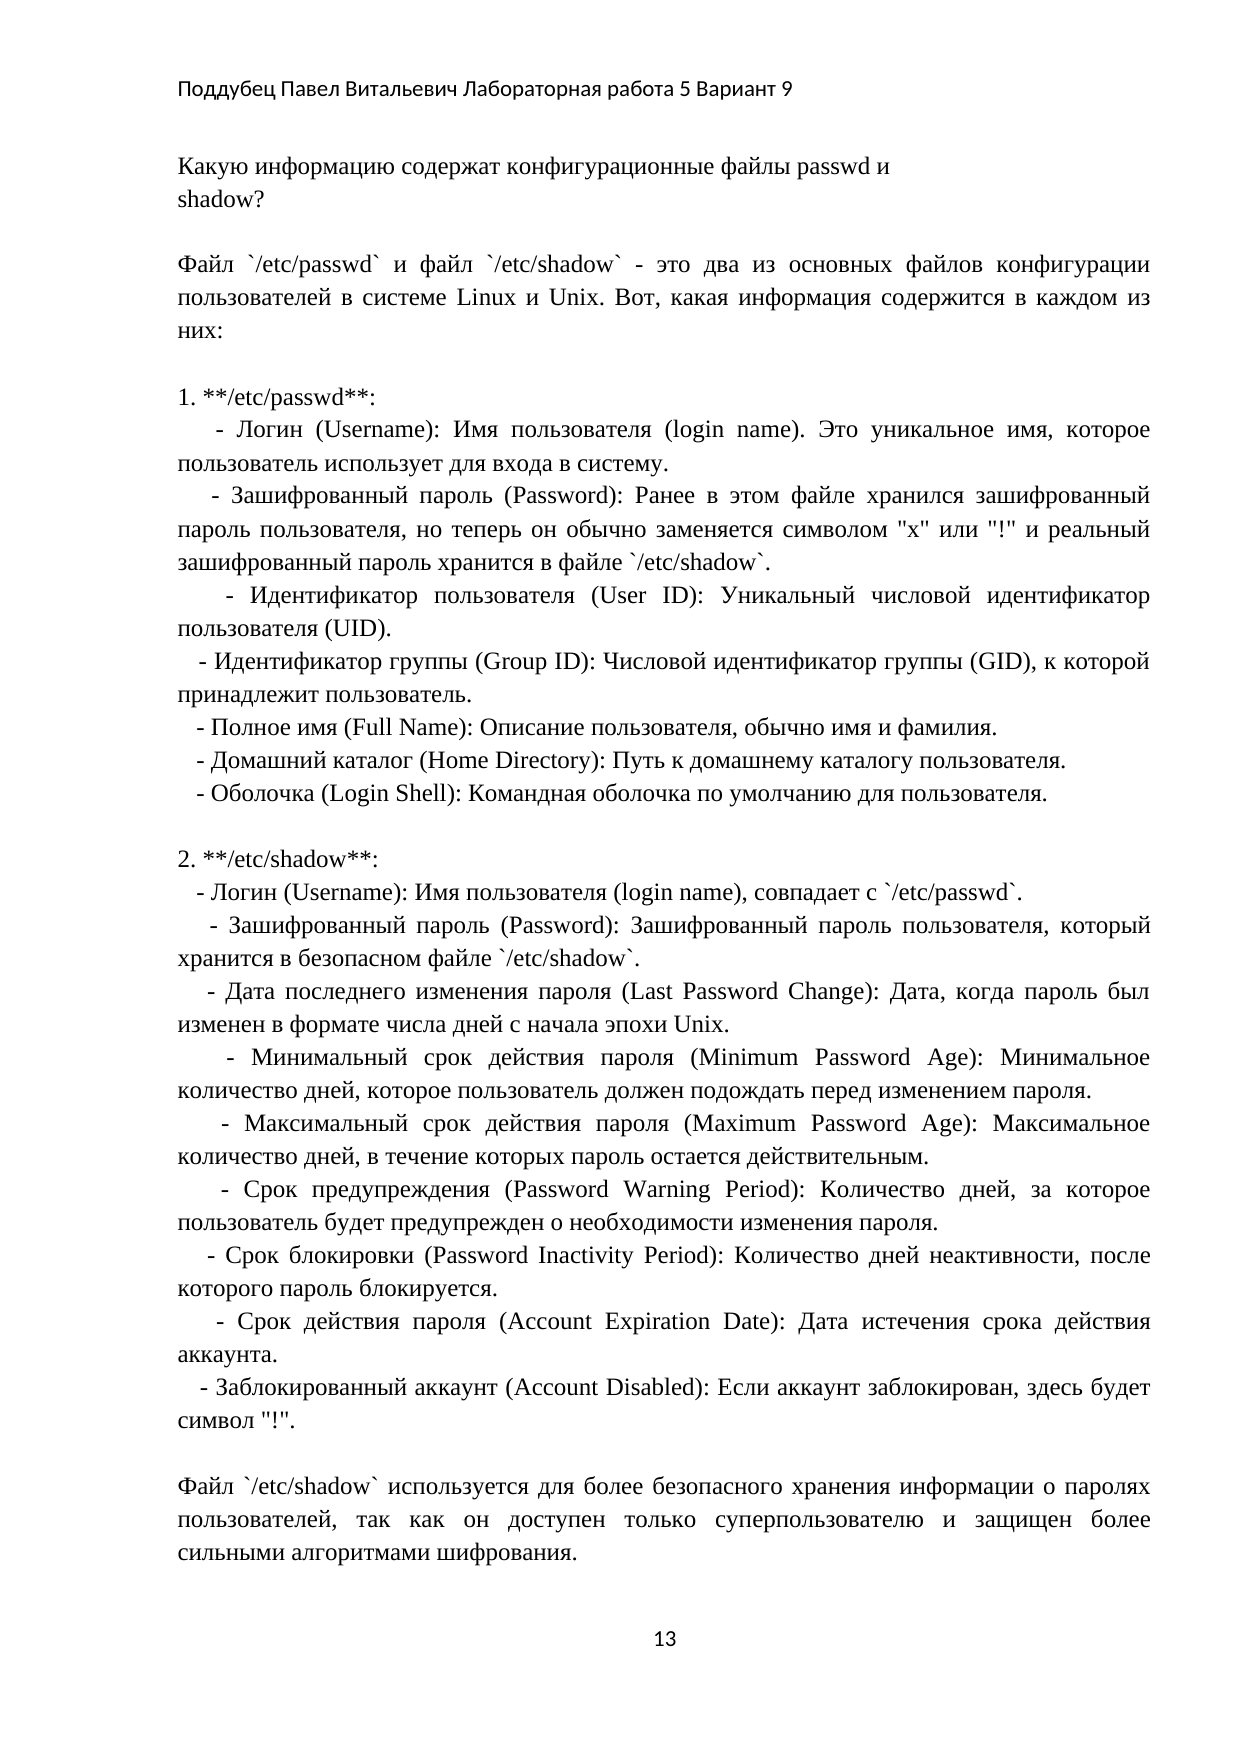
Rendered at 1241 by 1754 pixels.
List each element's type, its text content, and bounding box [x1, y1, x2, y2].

text - Оболочка (Login Shell): Командная оболочка по умолчанию для пользователя. [177, 778, 1152, 807]
text Какую информацию содержат конфигурационные файлы passwd и [177, 151, 1152, 180]
text - Зашифрованный пароль (Password): Ранее в этом файле хранился зашифрованный пароль пользователя, но теперь он обычно заменяется символом "x" или "!" и реальный зашифрованный пароль хранится в файле `/etc/shadow`. [177, 481, 1152, 575]
text 1. **/etc/passwd**: [177, 382, 1152, 410]
text shadow? [177, 184, 1152, 213]
text - Максимальный срок действия пароля (Maximum Password Age): Максимальное количество дней, в течение которых пароль остается действительным. [177, 1108, 1152, 1170]
text - Дата последнего изменения пароля (Last Password Change): Дата, когда пароль был изменен в формате числа дней с начала эпохи Unix. [177, 976, 1152, 1038]
text 2. **/etc/shadow**: [177, 844, 1152, 873]
text - Логин (Username): Имя пользователя (login name). Это уникальное имя, которое пользователь использует для входа в систему. [177, 414, 1152, 476]
text - Полное имя (Full Name): Описание пользователя, обычно имя и фамилия. [177, 712, 1152, 741]
text - Логин (Username): Имя пользователя (login name), совпадает с `/etc/passwd`. [177, 877, 1152, 906]
text - Срок блокировки (Password Inactivity Period): Количество дней неактивности, после которого пароль блокируется. [177, 1240, 1152, 1302]
text - Идентификатор группы (Group ID): Числовой идентификатор группы (GID), к которой принадлежит пользователь. [177, 646, 1152, 707]
text Файл `/etc/passwd` и файл `/etc/shadow` - это два из основных файлов конфигурации пользователей в системе Linux и Unix. Вот, какая информация содержится в каждом из них: [177, 249, 1152, 344]
text - Минимальный срок действия пароля (Minimum Password Age): Минимальное количество дней, которое пользователь должен подождать перед изменением пароля. [177, 1042, 1152, 1104]
text - Домашний каталог (Home Directory): Путь к домашнему каталогу пользователя. [177, 745, 1152, 773]
text Файл `/etc/shadow` используется для более безопасного хранения информации о паролях пользователей, так как он доступен только суперпользователю и защищен более сильными алгоритмами шифрования. [177, 1471, 1152, 1566]
text - Заблокированный аккаунт (Account Disabled): Если аккаунт заблокирован, здесь будет символ "!". [177, 1372, 1152, 1434]
text - Зашифрованный пароль (Password): Зашифрованный пароль пользователя, который хранится в безопасном файле `/etc/shadow`. [177, 910, 1152, 972]
text - Срок действия пароля (Account Expiration Date): Дата истечения срока действия аккаунта. [177, 1306, 1152, 1368]
text - Идентификатор пользователя (User ID): Уникальный числовой идентификатор пользователя (UID). [177, 580, 1152, 641]
text - Срок предупреждения (Password Warning Period): Количество дней, за которое пользователь будет предупрежден о необходимости изменения пароля. [177, 1174, 1152, 1236]
